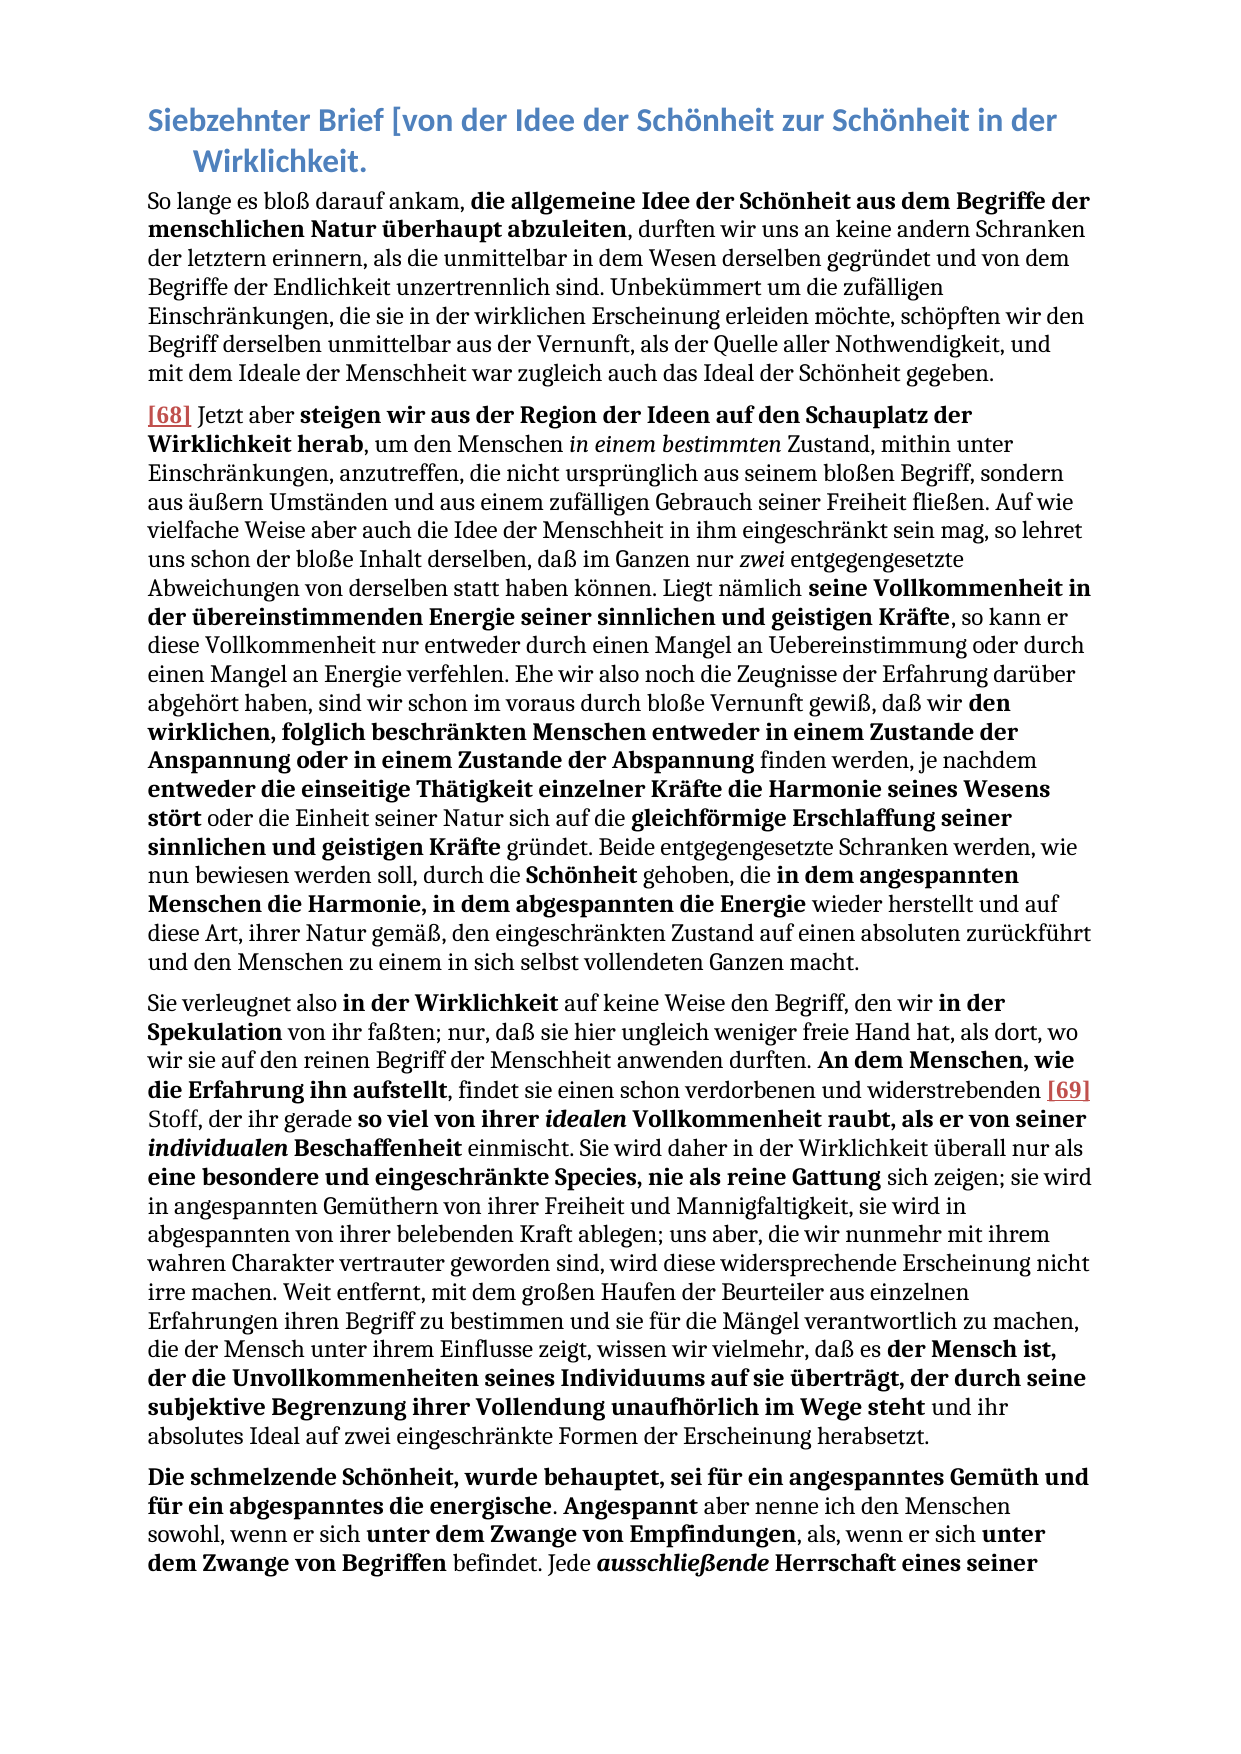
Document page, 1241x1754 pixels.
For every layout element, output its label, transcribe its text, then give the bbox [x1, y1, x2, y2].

text [68] Jetzt aber steigen wir aus der Region der Ideen auf den Schauplatz der Wirklichkeit herab, um den Menschen in einem bestimmten Zustand, mithin unter Einschränkungen, anzutreffen, die nicht ursprünglich aus seinem bloßen Begriff, sondern aus äußern Umständen und aus einem zufälligen Gebrauch seiner Freiheit fließen. Auf wie vielfache Weise aber auch die Idee der Menschheit in ihm eingeschränkt sein mag, so lehret uns schon der bloße Inhalt derselben, daß im Ganzen nur zwei entgegengesetzte Abweichungen von derselben statt haben können. Liegt nämlich seine Vollkommenheit in der übereinstimmenden Energie seiner sinnlichen und geistigen Kräfte, so kann er diese Vollkommenheit nur entweder durch einen Mangel an Uebereinstimmung oder durch einen Mangel an Energie verfehlen. Ehe wir also noch die Zeugnisse der Erfahrung darüber abgehört haben, sind wir schon im voraus durch bloße Vernunft gewiß, daß wir den wirklichen, folglich beschränkten Menschen entweder in einem Zustande der Anspannung oder in einem Zustande der Abspannung finden werden, je nachdem entweder die einseitige Thätigkeit einzelner Kräfte die Harmonie seines Wesens stört oder die Einheit seiner Natur sich auf die gleichförmige Erschlaffung seiner sinnlichen und geistigen Kräfte gründet. Beide entgegengesetzte Schranken werden, wie nun bewiesen werden soll, durch die Schönheit gehoben, die in dem angespannten Menschen die Harmonie, in dem abgespannten die Energie wieder herstellt und auf diese Art, ihrer Natur gemäß, den eingeschränkten Zustand auf einen absoluten zurückführt und den Menschen zu einem in sich selbst vollendeten Ganzen macht. [148, 400, 1092, 976]
text Sie verleugnet also in der Wirklichkeit auf keine Weise den Begriff, den wir in der Spekulation von ihr faßten; nur, daß sie hier ungleich weniger freie Hand hat, als dort, wo wir sie auf den reinen Begriff der Menschheit anwenden durften. An dem Menschen, wie die Erfahrung ihn aufstellt, findet sie einen schon verdorbenen und widerstrebenden [69] Stoff, der ihr gerade so viel von ihrer idealen Vollkommenheit raubt, als er von seiner individualen Beschaffenheit einmischt. Sie wird daher in der Wirklichkeit überall nur als eine besondere und eingeschränkte Species, nie als reine Gattung sich zeigen; sie wird in angespannten Gemüthern von ihrer Freiheit und Mannigfaltigkeit, sie wird in abgespannten von ihrer belebenden Kraft ablegen; uns aber, die wir nunmehr mit ihrem wahren Charakter vertrauter geworden sind, wird diese widersprechende Erscheinung nicht irre machen. Weit entfernt, mit dem großen Haufen der Beurteiler aus einzelnen Erfahrungen ihren Begriff zu bestimmen und sie für die Mängel verantwortlich zu machen, die der Mensch unter ihrem Einflusse zeigt, wissen wir vielmehr, daß es der Mensch ist, der die Unvollkommenheiten seines Individuums auf sie überträgt, der durch seine subjektive Begrenzung ihrer Vollendung unaufhörlich im Wege steht und ihr absolutes Ideal auf zwei eingeschränkte Formen der Erscheinung herabsetzt. [148, 989, 1092, 1450]
text So lange es bloß darauf ankam, die allgemeine Idee der Schönheit aus dem Begriffe der menschlichen Natur überhaupt abzuleiten, durften wir uns an keine andern Schranken der letztern erinnern, als die unmittelbar in dem Wesen derselben gegründet und von dem Begriffe der Endlichkeit unzertrennlich sind. Unbekümmert um die zufälligen Einschränkungen, die sie in der wirklichen Erscheinung erleiden möchte, schöpften wir den Begriff derselben unmittelbar aus der Vernunft, als der Quelle aller Nothwendigkeit, und mit dem Ideale der Menschheit war zugleich auch das Ideal der Schönheit gegeben. [148, 187, 1092, 388]
text Die schmelzende Schönheit, wurde behauptet, sei für ein angespanntes Gemüth und für ein abgespanntes die energische. Angespannt aber nenne ich den Menschen sowohl, wenn er sich unter dem Zwange von Empfindungen, als, wenn er sich unter dem Zwange von Begriffen befindet. Jede ausschließende Herrschaft eines seiner [148, 1463, 1092, 1578]
subtitle Siebzehnter Brief [von der Idee der Schönheit zur Schönheit in der Wirklichkeit. [148, 99, 1092, 180]
